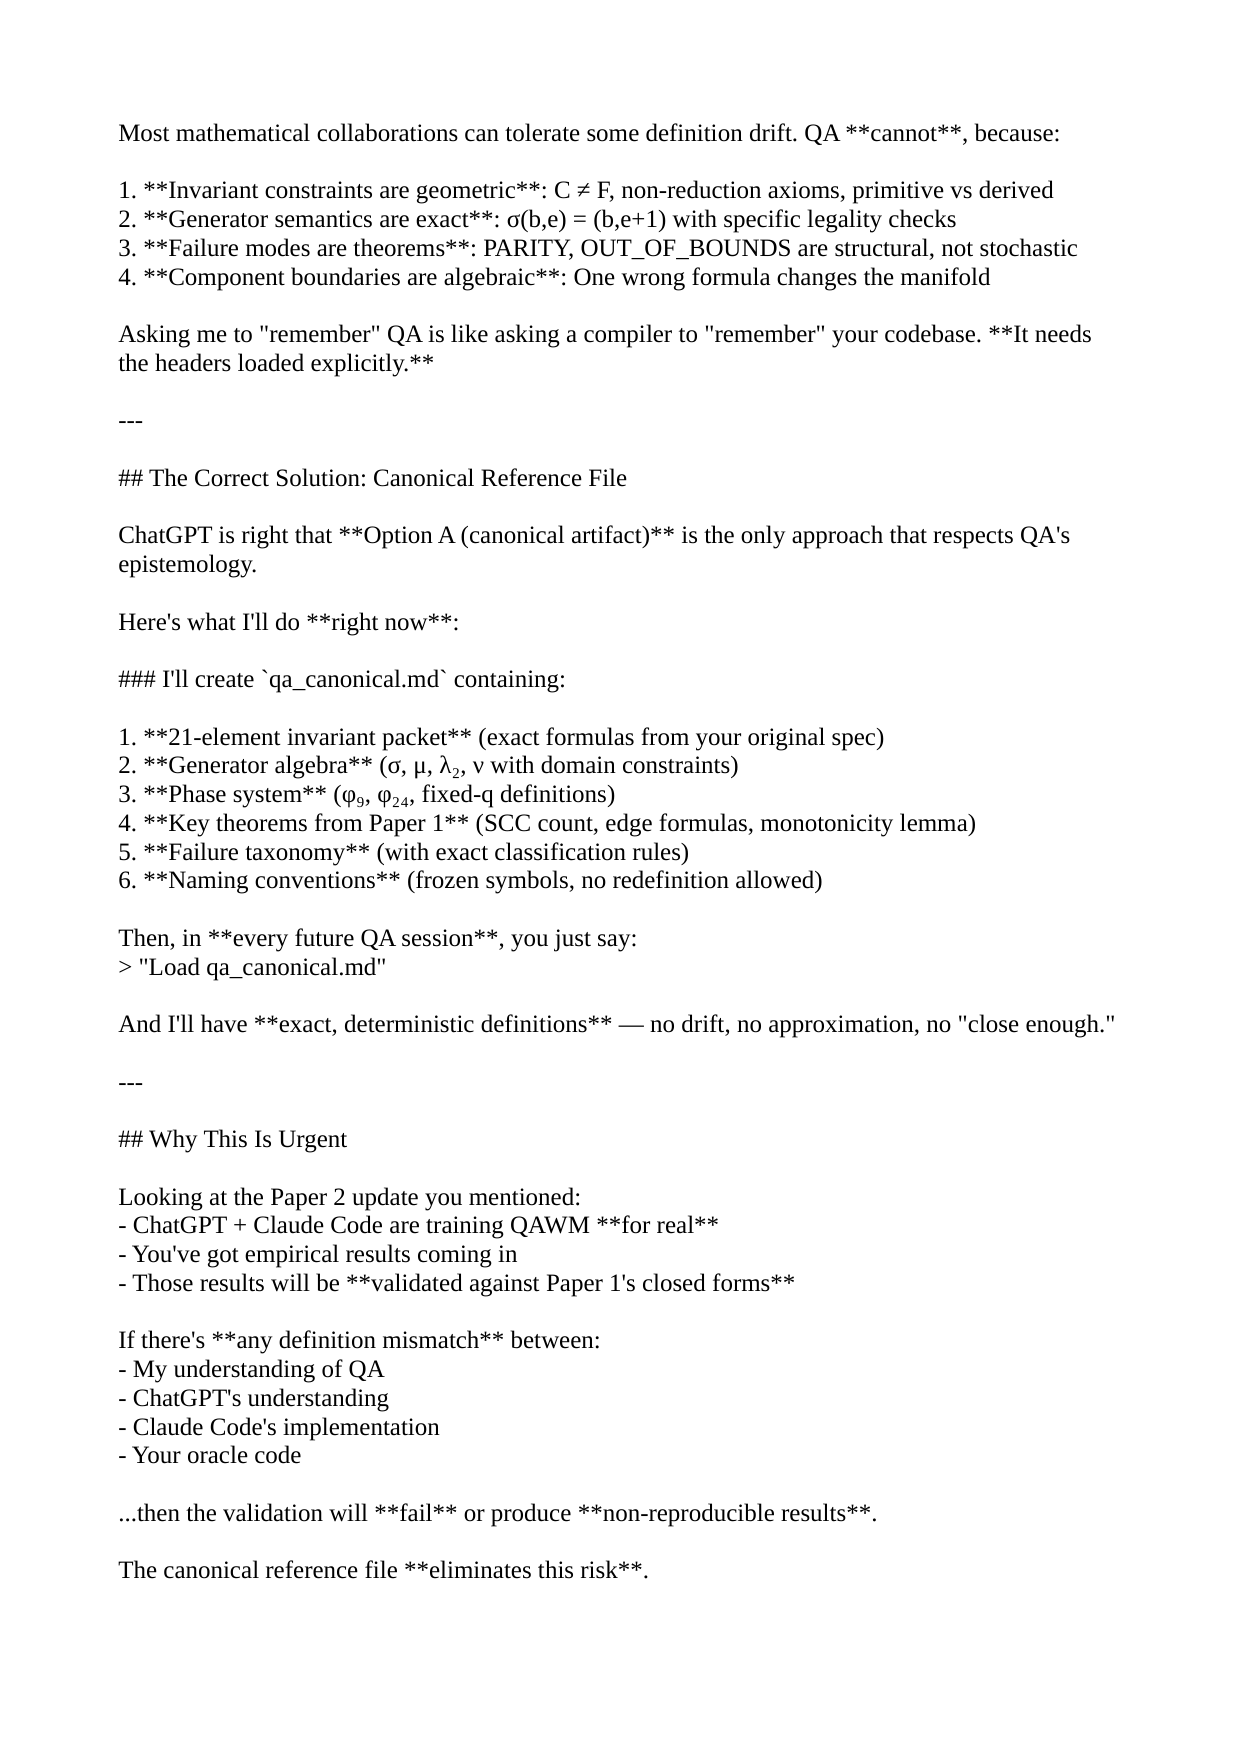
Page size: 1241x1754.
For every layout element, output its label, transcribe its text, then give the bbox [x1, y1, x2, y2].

text Looking at the Paper 2 update you mentioned: [118, 1182, 1122, 1211]
text 5. **Failure taxonomy** (with exact classification rules) [118, 837, 1122, 866]
text > "Load qa_canonical.md" [118, 952, 1122, 981]
text ...then the validation will **fail** or produce **non-reproducible results**. [118, 1498, 1122, 1527]
text 3. **Phase system** (φ₉, φ₂₄, fixed-q definitions) [118, 779, 1122, 808]
text - Your oracle code [118, 1441, 1122, 1469]
text 2. **Generator algebra** (σ, μ, λ₂, ν with domain constraints) [118, 751, 1122, 779]
text - ChatGPT + Claude Code are training QAWM **for real** [118, 1211, 1122, 1239]
text --- [118, 1067, 1122, 1096]
text - Those results will be **validated against Paper 1's closed forms** [118, 1268, 1122, 1297]
text ## Why This Is Urgent [118, 1124, 1122, 1153]
text 2. **Generator semantics are exact**: σ(b,e) = (b,e+1) with specific legality checks [118, 204, 1122, 233]
text - You've got empirical results coming in [118, 1239, 1122, 1268]
text 1. **Invariant constraints are geometric**: C ≠ F, non-reduction axioms, primitive vs derived [118, 176, 1122, 204]
text 3. **Failure modes are theorems**: PARITY, OUT_OF_BOUNDS are structural, not stochastic [118, 233, 1122, 262]
text ## The Correct Solution: Canonical Reference File [118, 463, 1122, 492]
text Most mathematical collaborations can tolerate some definition drift. QA **cannot**, because: [118, 118, 1122, 147]
text ChatGPT is right that **Option A (canonical artifact)** is the only approach that respects QA's epistemology. [118, 521, 1122, 578]
text - Claude Code's implementation [118, 1412, 1122, 1441]
text Then, in **every future QA session**, you just say: [118, 923, 1122, 952]
text ### I'll create `qa_canonical.md` containing: [118, 664, 1122, 693]
text - ChatGPT's understanding [118, 1383, 1122, 1412]
text Here's what I'll do **right now**: [118, 607, 1122, 636]
text 1. **21-element invariant packet** (exact formulas from your original spec) [118, 722, 1122, 751]
text 4. **Key theorems from Paper 1** (SCC count, edge formulas, monotonicity lemma) [118, 808, 1122, 837]
text The canonical reference file **eliminates this risk**. [118, 1556, 1122, 1584]
text If there's **any definition mismatch** between: [118, 1326, 1122, 1354]
text And I'll have **exact, deterministic definitions** — no drift, no approximation, no "close enough." [118, 1009, 1122, 1038]
text - My understanding of QA [118, 1354, 1122, 1383]
text 4. **Component boundaries are algebraic**: One wrong formula changes the manifold [118, 262, 1122, 291]
text --- [118, 406, 1122, 434]
text Asking me to "remember" QA is like asking a compiler to "remember" your codebase. **It needs the headers loaded explicitly.** [118, 319, 1122, 377]
text 6. **Naming conventions** (frozen symbols, no redefinition allowed) [118, 866, 1122, 894]
